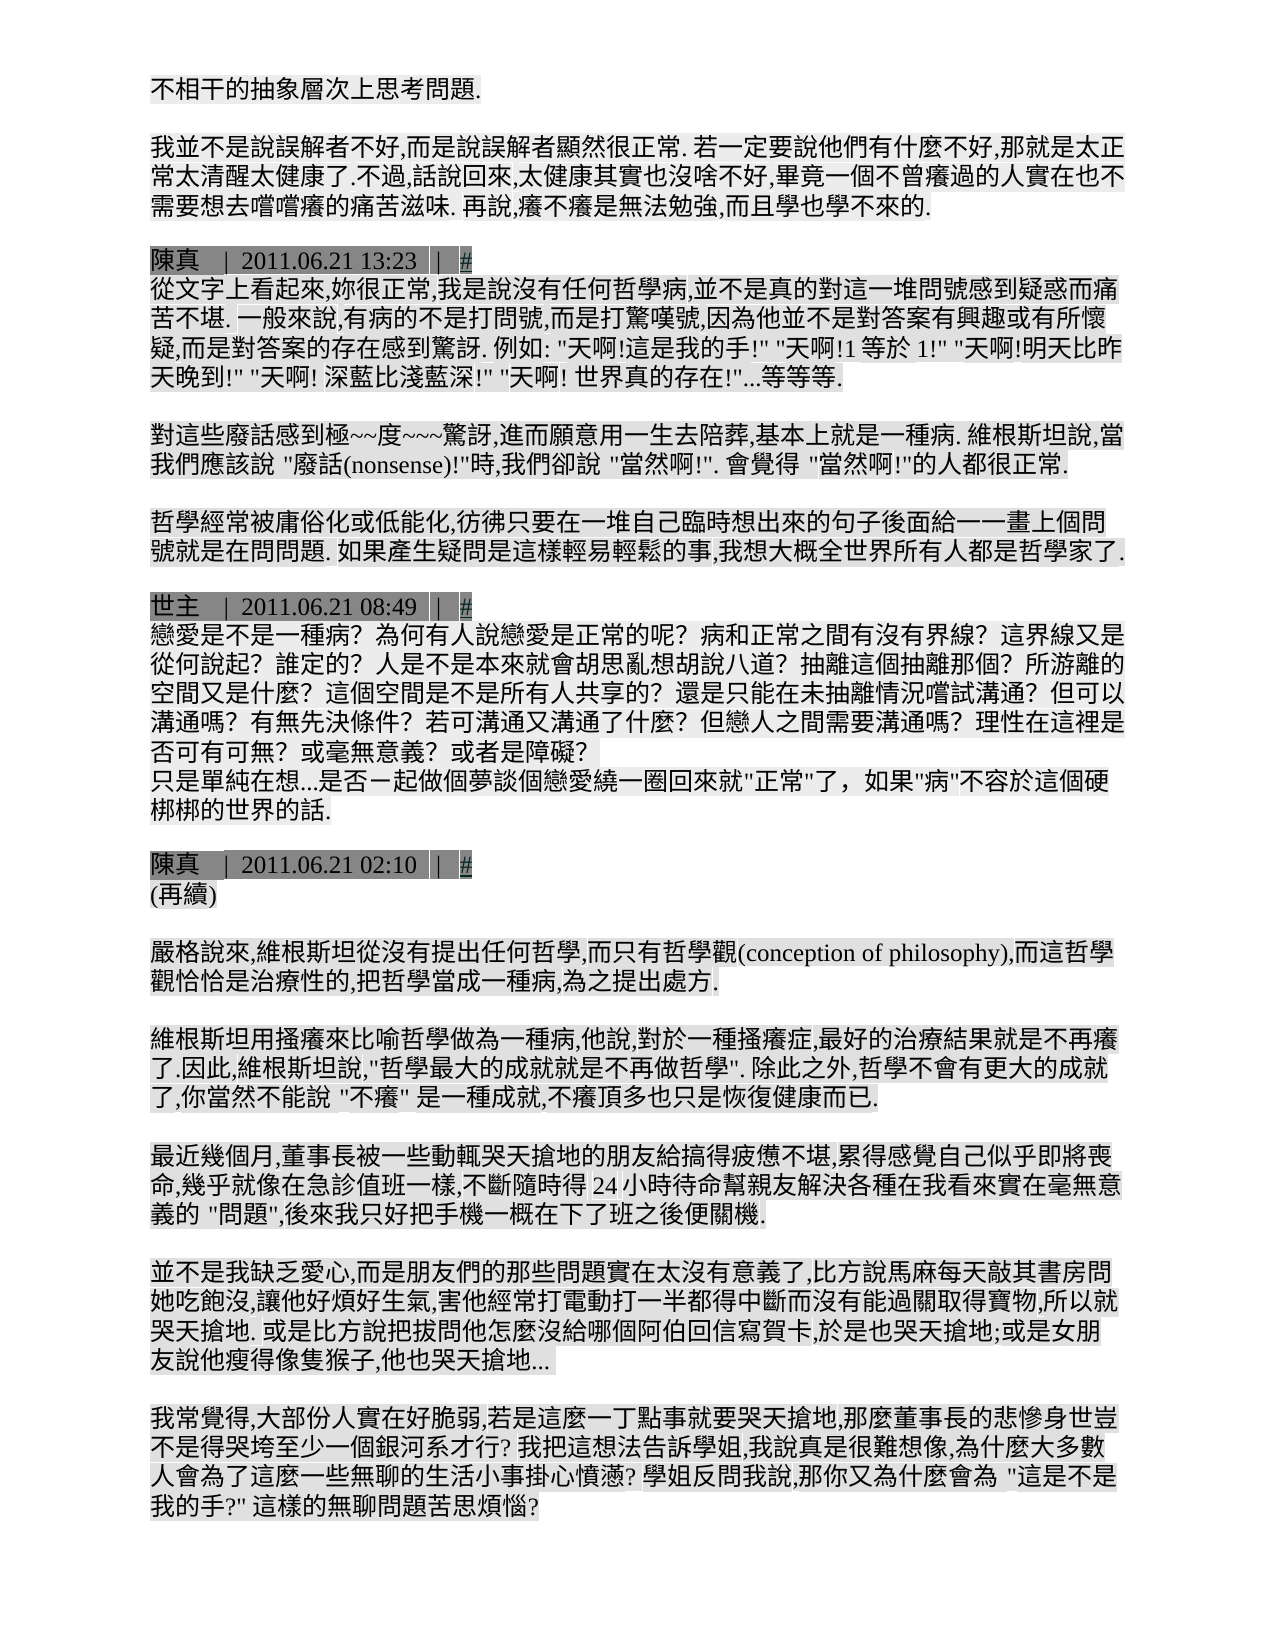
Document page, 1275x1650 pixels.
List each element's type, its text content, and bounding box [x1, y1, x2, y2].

text 陳真 | 2011.06.21 13:23 | # [150, 246, 1125, 275]
text 不相干的抽象層次上思考問題. 我並不是說誤解者不好,而是說誤解者顯然很正常. 若一定要說他們有什麼不好,那就是太正常太清醒太健康了.不過,話說回來,太健康其實也沒啥不好,畢竟一個不曾癢過的人實在也不需要想去嚐嚐癢的痛苦滋味. 再說,癢不癢是無法勉強,而且學也學不來的. [150, 75, 1125, 221]
text 陳真 | 2011.06.21 02:10 | # [150, 850, 1125, 880]
text 世主 | 2011.06.21 08:49 | # [150, 592, 1125, 621]
text 從文字上看起來,妳很正常,我是說沒有任何哲學病,並不是真的對這一堆問號感到疑惑而痛苦不堪. 一般來說,有病的不是打問號,而是打驚嘆號,因為他並不是對答案有興趣或有所懷疑,而是對答案的存在感到驚訝. 例如: "天啊!這是我的手!" "天啊!1等於1!" "天啊!明天比昨天晚到!" "天啊! 深藍比淺藍深!" "天啊! 世界真的存在!"...等等等. 對這些廢話感到極~~度~~~驚訝,進而願意用一生去陪葬,基本上就是一種病. 維根斯坦說,當我們應該說 "廢話(nonsense)!"時,我們卻說 "當然啊!". 會覺得 "當然啊!"的人都很正常. 哲學經常被庸俗化或低能化,彷彿只要在一堆自己臨時想出來的句子後面給一一畫上個問號就是在問問題. 如果產生疑問是這樣輕易輕鬆的事,我想大概全世界所有人都是哲學家了. [150, 275, 1125, 567]
text (再續) 嚴格說來,維根斯坦從沒有提出任何哲學,而只有哲學觀(conception of philosophy),而這哲學觀恰恰是治療性的,把哲學當成一種病,為之提出處方. 維根斯坦用搔癢來比喻哲學做為一種病,他說,對於一種搔癢症,最好的治療結果就是不再癢了.因此,維根斯坦說,"哲學最大的成就就是不再做哲學". 除此之外,哲學不會有更大的成就了,你當然不能說 "不癢" 是一種成就,不癢頂多也只是恢復健康而已. 最近幾個月,董事長被一些動輒哭天搶地的朋友給搞得疲憊不堪,累得感覺自己似乎即將喪命,幾乎就像在急診值班一樣,不斷隨時得24小時待命幫親友解決各種在我看來實在毫無意義的 "問題",後來我只好把手機一概在下了班之後便關機. 並不是我缺乏愛心,而是朋友們的那些問題實在太沒有意義了,比方說馬麻每天敲其書房問她吃飽沒,讓他好煩好生氣,害他經常打電動打一半都得中斷而沒有能過關取得寶物,所以就哭天搶地. 或是比方說把拔問他怎麼沒給哪個阿伯回信寫賀卡,於是也哭天搶地;或是女朋友說他瘦得像隻猴子,他也哭天搶地... 我常覺得,大部份人實在好脆弱,若是這麼一丁點事就要哭天搶地,那麼董事長的悲慘身世豈不是得哭垮至少一個銀河系才行? 我把這想法告訴學姐,我說真是很難想像,為什麼大多數人會為了這麼一些無聊的生活小事掛心憤懣? 學姐反問我說,那你又為什麼會為 "這是不是我的手?" 這樣的無聊問題苦思煩惱? [150, 880, 1125, 1550]
text 戀愛是不是一種病？為何有人說戀愛是正常的呢？病和正常之間有沒有界線？這界線又是從何說起？誰定的？人是不是本來就會胡思亂想胡說八道？抽離這個抽離那個？所游離的空間又是什麼？這個空間是不是所有人共享的？還是只能在未抽離情況嚐試溝通？但可以溝通嗎？有無先決條件？若可溝通又溝通了什麼？但戀人之間需要溝通嗎？理性在這裡是否可有可無？或毫無意義？或者是障礙？ 只是單純在想...是否ㄧ起做個夢談個戀愛繞一圈回來就"正常"了，如果"病"不容於這個硬梆梆的世界的話. [150, 621, 1125, 825]
